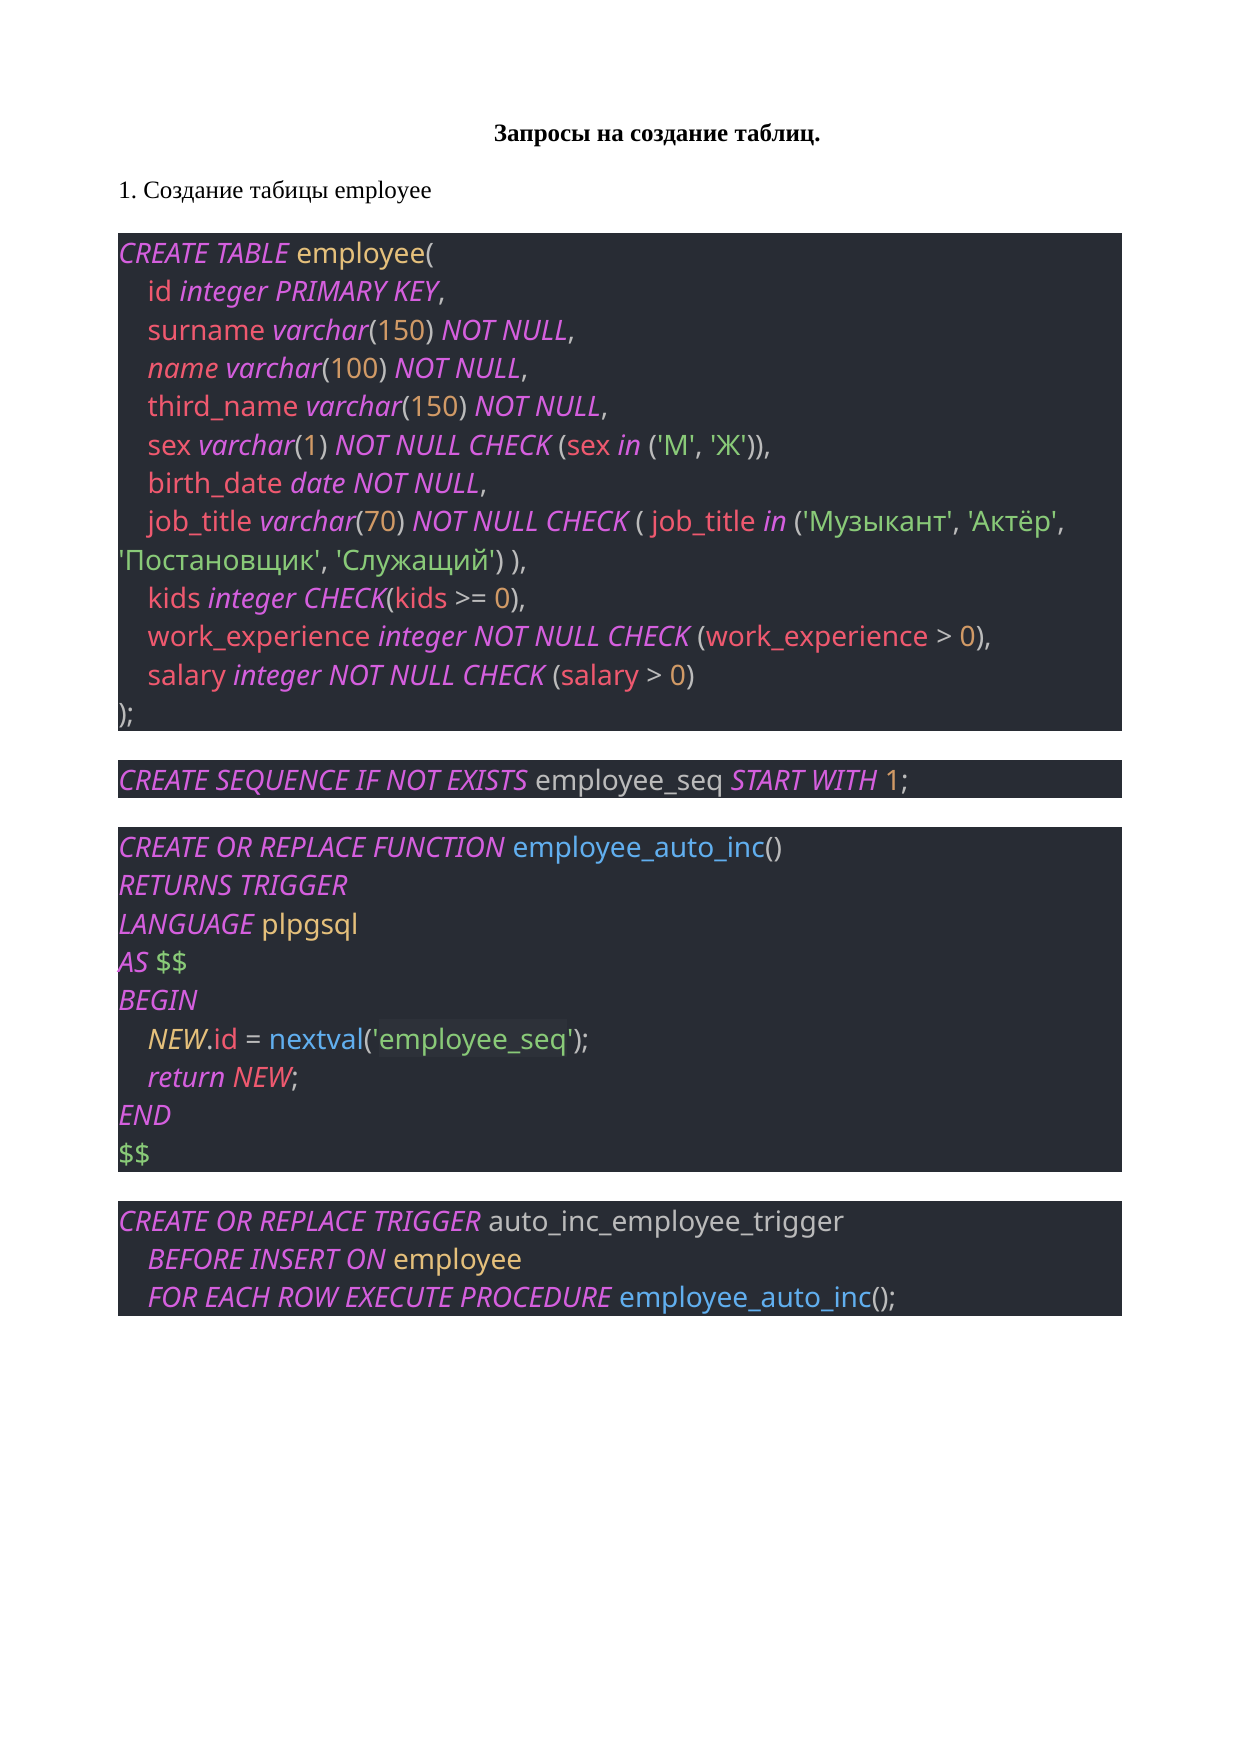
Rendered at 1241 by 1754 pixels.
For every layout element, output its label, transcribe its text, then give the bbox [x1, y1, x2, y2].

text CREATE OR REPLACE TRIGGER auto_inc_employee_trigger BEFORE INSERT ON employee FOR EACH ROW EXECUTE PROCEDURE employee_auto_inc(); [118, 1201, 1122, 1316]
text CREATE TABLE employee( id integer PRIMARY KEY, surname varchar(150) NOT NULL, name varchar(100) NOT NULL, third_name varchar(150) NOT NULL, sex varchar(1) NOT NULL CHECK (sex in ('М', 'Ж')), birth_date date NOT NULL, job_title varchar(70) NOT NULL CHECK ( job_title in ('Музыкант', 'Актёр', 'Постановщик', 'Служащий') ), kids integer CHECK(kids >= 0), work_experience integer NOT NULL CHECK (work_experience > 0), salary integer NOT NULL CHECK (salary > 0) ); [118, 233, 1122, 731]
text Запросы на создание таблиц. [118, 118, 1122, 147]
text CREATE SEQUENCE IF NOT EXISTS employee_seq START WITH 1; [118, 760, 1122, 798]
text 1. Создание табицы employee [118, 176, 1122, 204]
text CREATE OR REPLACE FUNCTION employee_auto_inc() RETURNS TRIGGER LANGUAGE plpgsql AS $$ BEGIN NEW.id = nextval('employee_seq'); return NEW; END $$ [118, 827, 1122, 1172]
